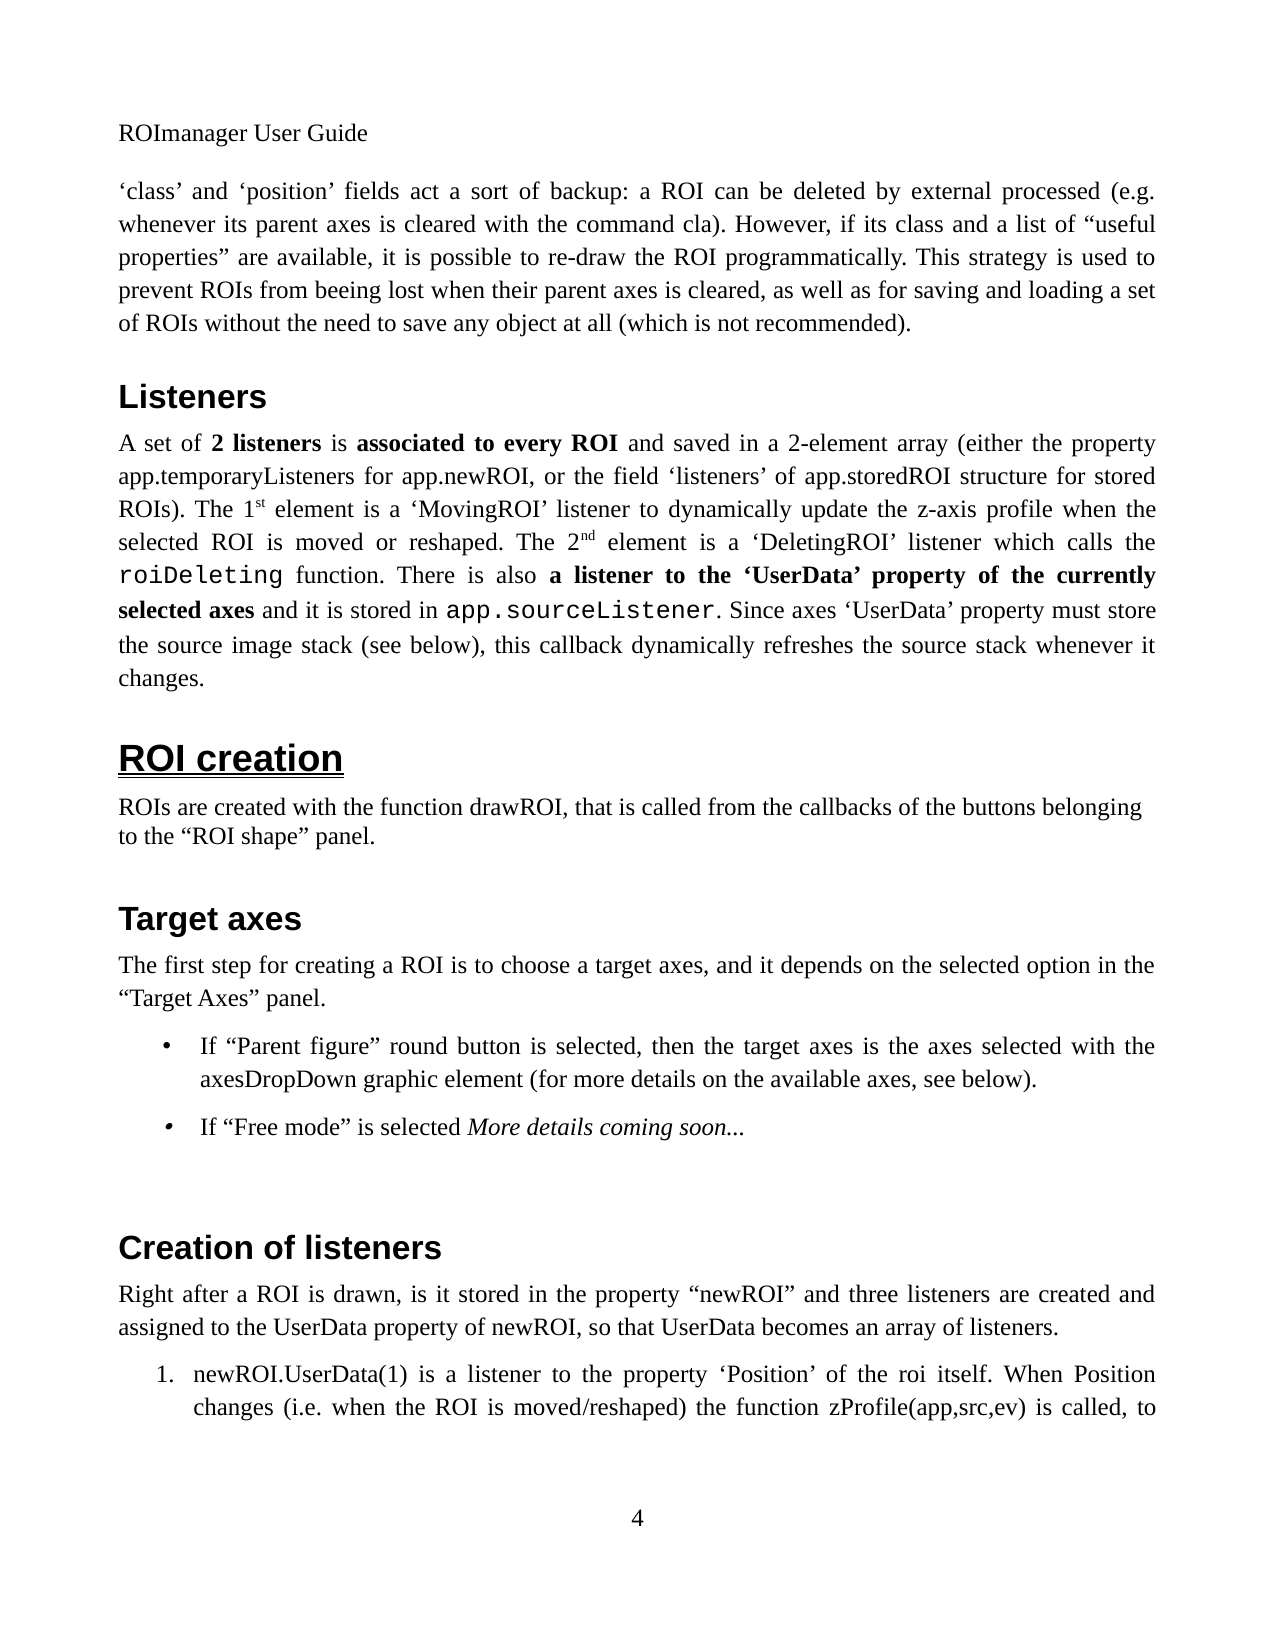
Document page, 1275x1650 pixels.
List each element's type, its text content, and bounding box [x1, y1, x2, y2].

list If “Free mode” is selected More details coming soon... [162, 1112, 1157, 1140]
list newROI.UserData(1) is a listener to the property ‘Position’ of the roi itself. When Position changes (i.e. when the ROI is moved/reshaped) the function zProfile(app,src,ev) is called, to [156, 1359, 1157, 1421]
text A set of 2 listeners is associated to every ROI and saved in a 2-element array (either the property app.temporaryListeners for app.newROI, or the field ‘listeners’ of app.storedROI structure for stored ROIs). The 1st element is a ‘MovingROI’ listener to dynamically update the z-axis profile when the selected ROI is moved or reshaped. The 2nd element is a ‘DeletingROI’ listener which calls the roiDeleting function. There is also a listener to the ‘UserData’ property of the currently selected axes and it is stored in app.sourceListener. Since axes ‘UserData’ property must store the source image stack (see below), this callback dynamically refreshes the source stack whenever it changes. [118, 428, 1157, 692]
subtitle Target axes [118, 899, 1157, 938]
list ‘class’ and ‘position’ fields act a sort of backup: a ROI can be deleted by external processed (e.g. whenever its parent axes is cleared with the command cla). However, if its class and a list of “useful properties” are available, it is possible to re-draw the ROI programmatically. This strategy is used to prevent ROIs from beeing lost when their parent axes is cleared, as well as for saving and loading a set of ROIs without the need to save any object at all (which is not recommended). [118, 176, 1157, 337]
text Right after a ROI is drawn, is it stored in the property “newROI” and three listeners are created and assigned to the UserData property of newROI, so that UserData becomes an array of listeners. [118, 1279, 1157, 1341]
subtitle Creation of listeners [118, 1228, 1157, 1266]
text The first step for creating a ROI is to choose a target axes, and it depends on the selected option in the “Target Axes” panel. [118, 950, 1157, 1012]
text ROIs are created with the function drawROI, that is called from the callbacks of the buttons belonging to the “ROI shape” panel. [118, 792, 1157, 849]
subtitle ROI creation [118, 736, 1157, 779]
list If “Parent figure” round button is selected, then the target axes is the axes selected with the axesDropDown graphic element (for more details on the available axes, see below). [162, 1031, 1157, 1093]
subtitle Listeners [118, 377, 1157, 416]
